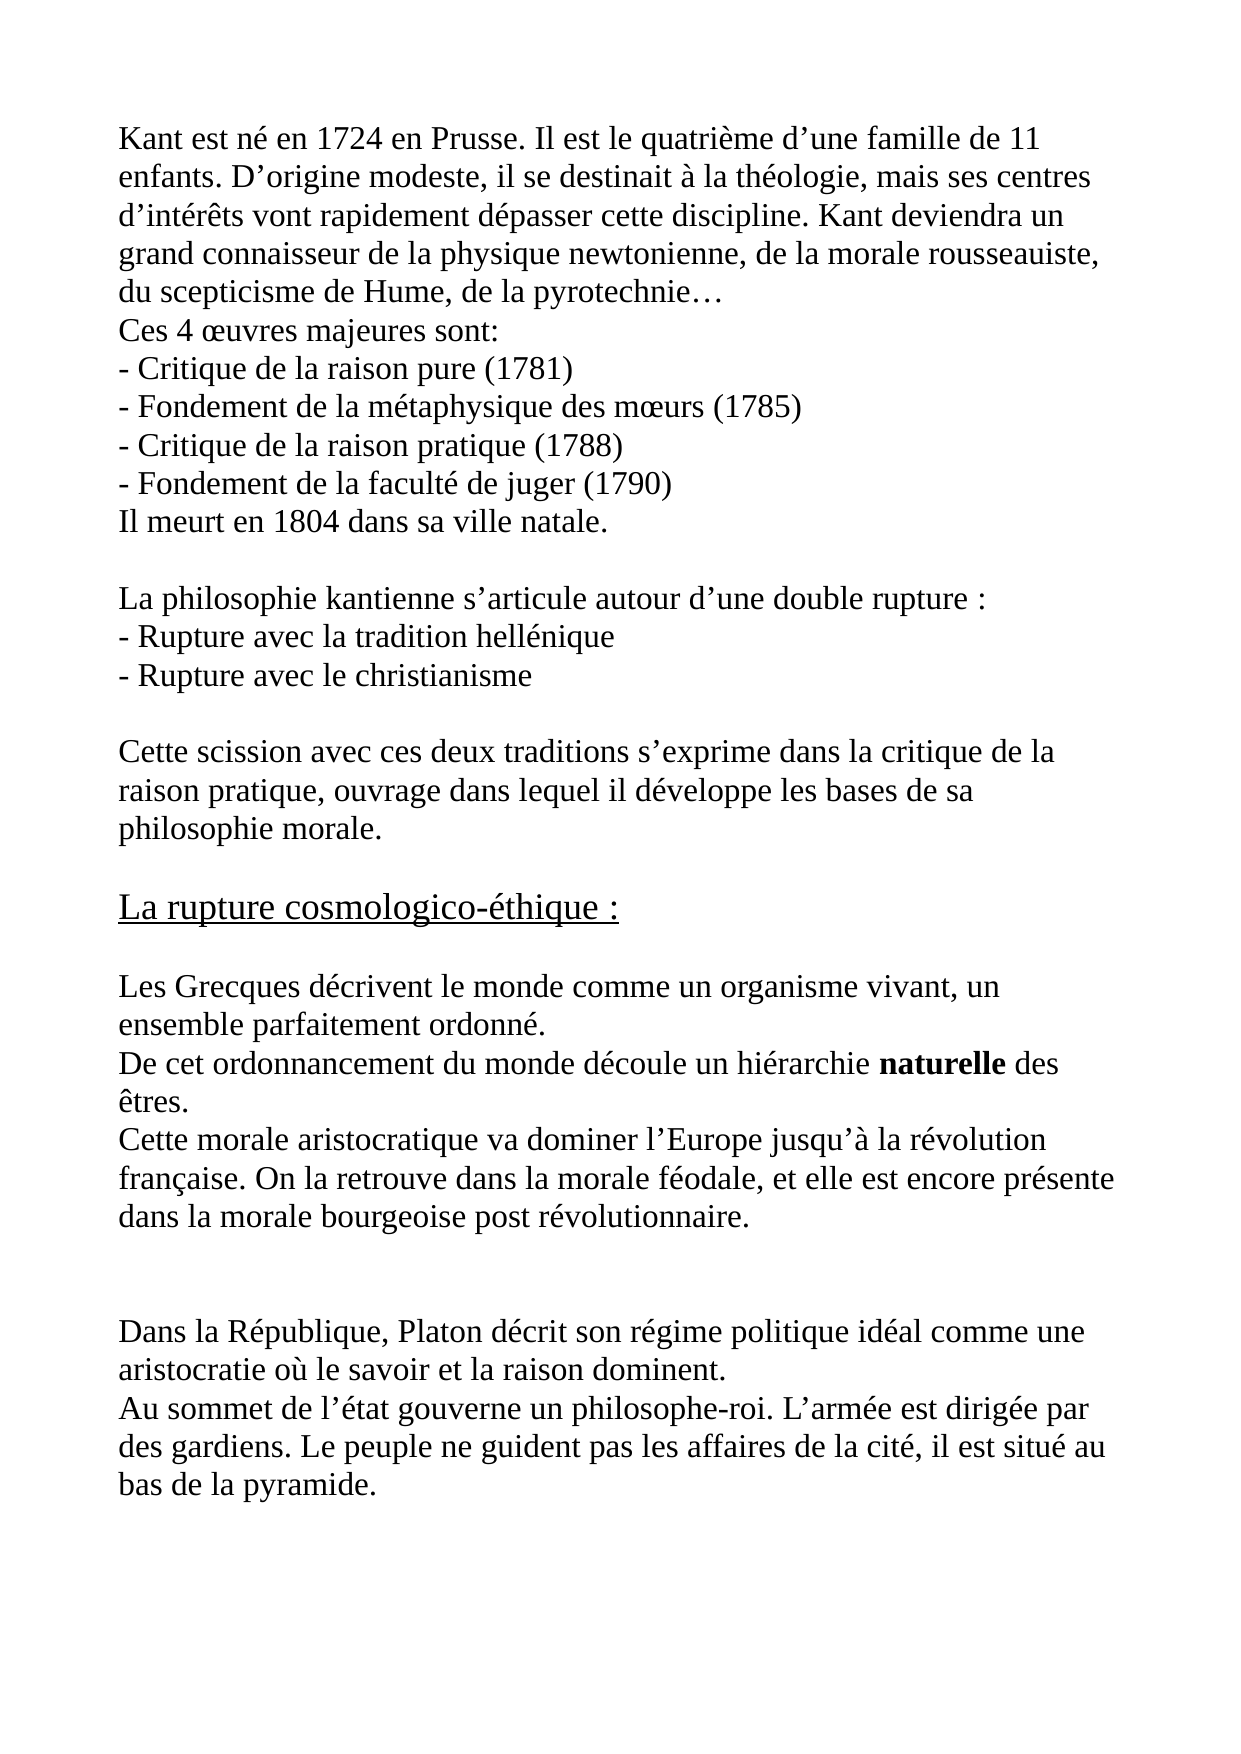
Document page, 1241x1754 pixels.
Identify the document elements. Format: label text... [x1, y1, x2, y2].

text La rupture cosmologico-éthique : [118, 885, 1122, 928]
text La philosophie kantienne s’articule autour d’une double rupture : [118, 578, 1122, 616]
text - Fondement de la faculté de juger (1790) [118, 463, 1122, 501]
text Dans la République, Platon décrit son régime politique idéal comme une aristocratie où le savoir et la raison dominent. [118, 1311, 1122, 1388]
text Ces 4 œuvres majeures sont: [118, 310, 1122, 348]
text - Critique de la raison pure (1781) [118, 348, 1122, 386]
text - Critique de la raison pratique (1788) [118, 425, 1122, 463]
text - Rupture avec la tradition hellénique [118, 616, 1122, 655]
text - Fondement de la métaphysique des mœurs (1785) [118, 386, 1122, 425]
text Au sommet de l’état gouverne un philosophe-roi. L’armée est dirigée par des gardiens. Le peuple ne guident pas les affaires de la cité, il est situé au bas de la pyramide. [118, 1388, 1122, 1503]
text - Rupture avec le christianisme [118, 655, 1122, 693]
text Cette morale aristocratique va dominer l’Europe jusqu’à la révolution française. On la retrouve dans la morale féodale, et elle est encore présente dans la morale bourgeoise post révolutionnaire. [118, 1119, 1122, 1234]
text Les Grecques décrivent le monde comme un organisme vivant, un ensemble parfaitement ordonné. [118, 966, 1122, 1043]
text Kant est né en 1724 en Prusse. Il est le quatrième d’une famille de 11 enfants. D’origine modeste, il se destinait à la théologie, mais ses centres d’intérêts vont rapidement dépasser cette discipline. Kant deviendra un grand connaisseur de la physique newtonienne, de la morale rousseauiste, du scepticisme de Hume, de la pyrotechnie… [118, 118, 1122, 310]
text Cette scission avec ces deux traditions s’exprime dans la critique de la raison pratique, ouvrage dans lequel il développe les bases de sa philosophie morale. [118, 731, 1122, 846]
text De cet ordonnancement du monde découle un hiérarchie naturelle des êtres. [118, 1043, 1122, 1119]
text Il meurt en 1804 dans sa ville natale. [118, 501, 1122, 540]
